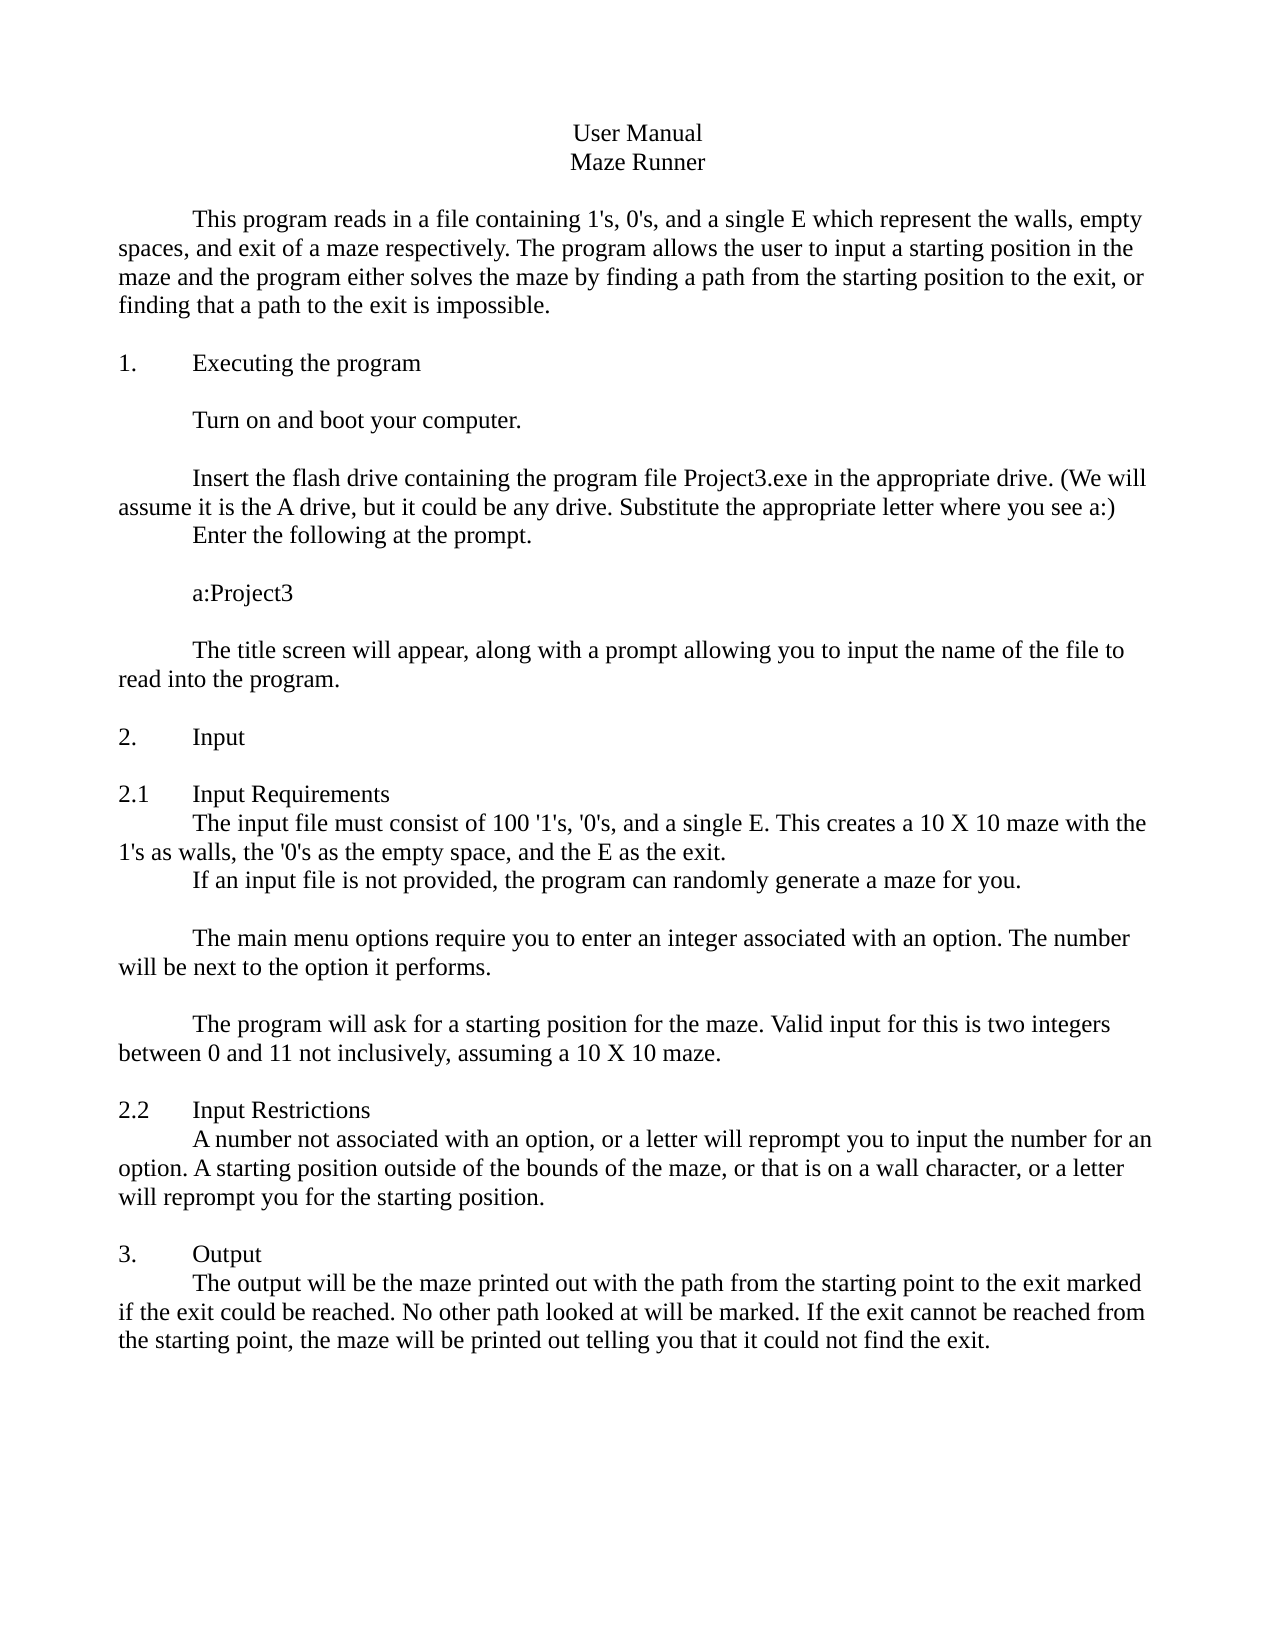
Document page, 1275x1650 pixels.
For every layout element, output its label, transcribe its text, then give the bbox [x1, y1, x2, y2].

text Turn on and boot your computer. [118, 406, 1157, 434]
text The main menu options require you to enter an integer associated with an option. The number will be next to the option it performs. [118, 923, 1157, 981]
text Insert the flash drive containing the program file Project3.exe in the appropriate drive. (We will [118, 463, 1157, 492]
text read into the program. [118, 664, 1157, 693]
text The title screen will appear, along with a prompt allowing you to input the name of the file to [118, 636, 1157, 664]
text 2. Input [118, 722, 1157, 751]
text The input file must consist of 100 '1's, '0's, and a single E. This creates a 10 X 10 maze with the 1's as walls, the '0's as the empty space, and the E as the exit. [118, 808, 1157, 866]
text 2.2 Input Restrictions [118, 1096, 1157, 1124]
text This program reads in a file containing 1's, 0's, and a single E which represent the walls, empty spaces, and exit of a maze respectively. The program allows the user to input a starting position in the maze and the program either solves the maze by finding a path from the starting position to the exit, or finding that a path to the exit is impossible. [118, 204, 1157, 319]
text User Manual [118, 118, 1157, 147]
text 1. Executing the program [118, 348, 1157, 377]
text A number not associated with an option, or a letter will reprompt you to input the number for an option. A starting position outside of the bounds of the maze, or that is on a wall character, or a letter will reprompt you for the starting position. [118, 1124, 1157, 1211]
text 3. Output [118, 1239, 1157, 1268]
text a:Project3 [118, 578, 1157, 607]
text The output will be the maze printed out with the path from the starting point to the exit marked if the exit could be reached. No other path looked at will be marked. If the exit cannot be reached from the starting point, the maze will be printed out telling you that it could not find the exit. [118, 1268, 1157, 1354]
text assume it is the A drive, but it could be any drive. Substitute the appropriate letter where you see a:) [118, 492, 1157, 521]
text 2.1 Input Requirements [118, 779, 1157, 808]
text Enter the following at the prompt. [118, 521, 1157, 549]
text The program will ask for a starting position for the maze. Valid input for this is two integers between 0 and 11 not inclusively, assuming a 10 X 10 maze. [118, 1009, 1157, 1067]
text Maze Runner [118, 147, 1157, 176]
text If an input file is not provided, the program can randomly generate a maze for you. [118, 866, 1157, 894]
